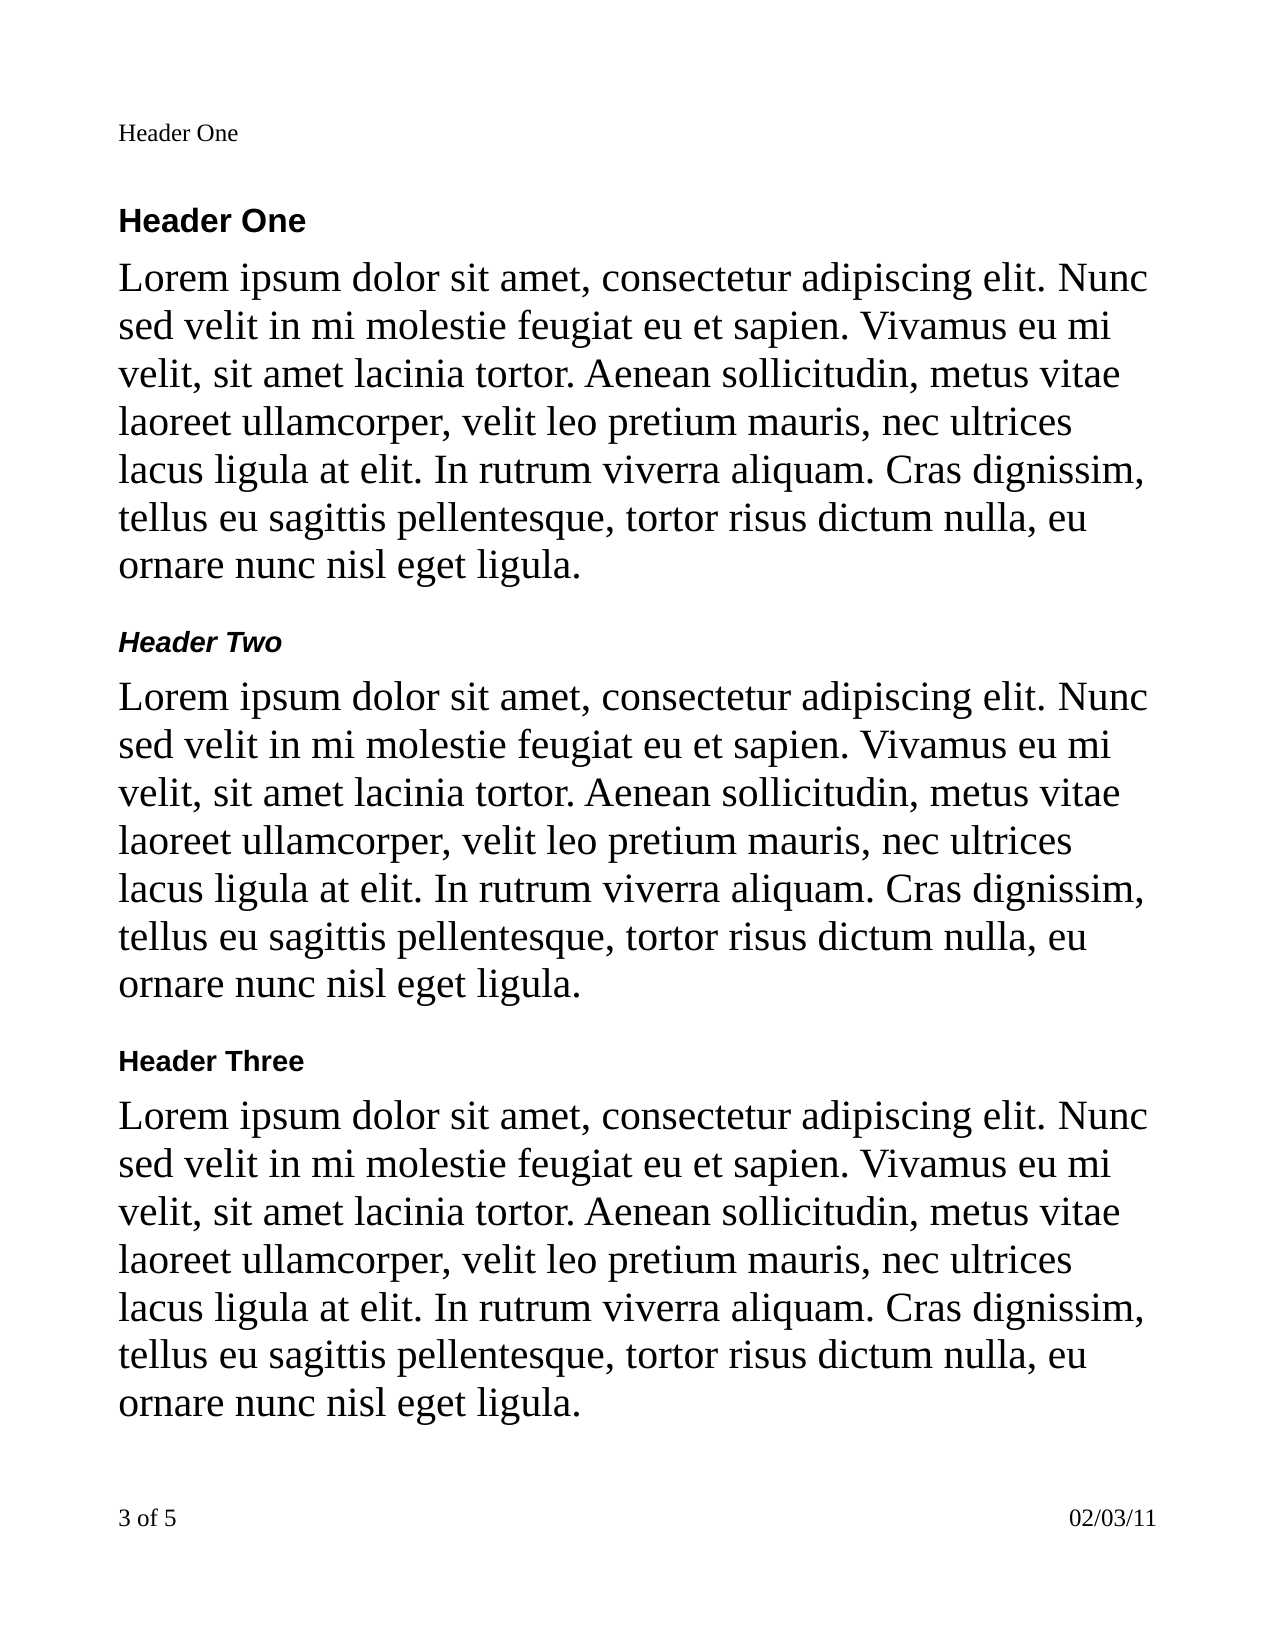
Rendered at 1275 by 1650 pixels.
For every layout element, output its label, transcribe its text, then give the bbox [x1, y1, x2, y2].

subtitle Header Three [118, 1044, 1157, 1078]
text Lorem ipsum dolor sit amet, consectetur adipiscing elit. Nunc sed velit in mi molestie feugiat eu et sapien. Vivamus eu mi velit, sit amet lacinia tortor. Aenean sollicitudin, metus vitae laoreet ullamcorper, velit leo pretium mauris, nec ultrices lacus ligula at elit. In rutrum viverra aliquam. Cras dignissim, tellus eu sagittis pellentesque, tortor risus dictum nulla, eu ornare nunc nisl eget ligula. [118, 252, 1157, 588]
text Lorem ipsum dolor sit amet, consectetur adipiscing elit. Nunc sed velit in mi molestie feugiat eu et sapien. Vivamus eu mi velit, sit amet lacinia tortor. Aenean sollicitudin, metus vitae laoreet ullamcorper, velit leo pretium mauris, nec ultrices lacus ligula at elit. In rutrum viverra aliquam. Cras dignissim, tellus eu sagittis pellentesque, tortor risus dictum nulla, eu ornare nunc nisl eget ligula. [118, 671, 1157, 1007]
text Lorem ipsum dolor sit amet, consectetur adipiscing elit. Nunc sed velit in mi molestie feugiat eu et sapien. Vivamus eu mi velit, sit amet lacinia tortor. Aenean sollicitudin, metus vitae laoreet ullamcorper, velit leo pretium mauris, nec ultrices lacus ligula at elit. In rutrum viverra aliquam. Cras dignissim, tellus eu sagittis pellentesque, tortor risus dictum nulla, eu ornare nunc nisl eget ligula. [118, 1090, 1157, 1426]
subtitle Header One [118, 201, 1157, 240]
subtitle Header Two [118, 625, 1157, 659]
